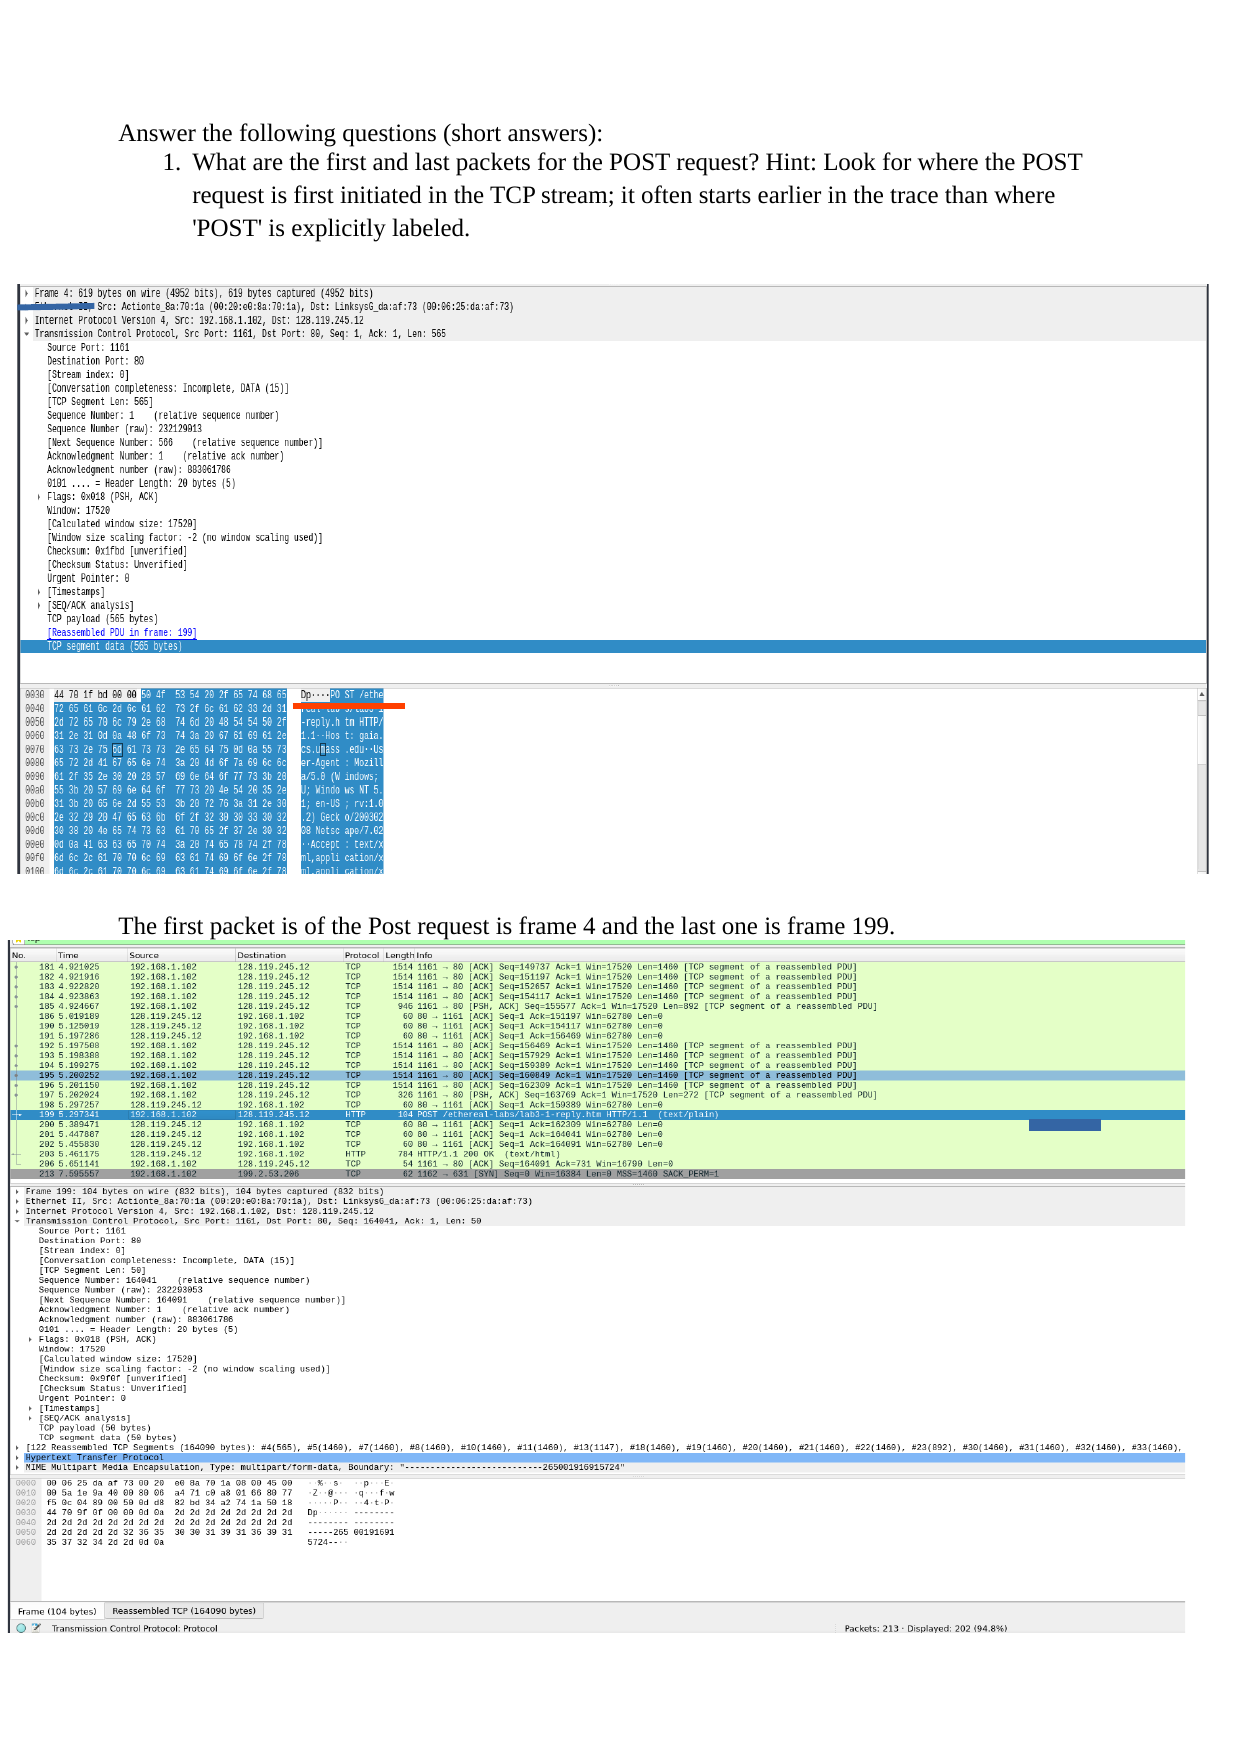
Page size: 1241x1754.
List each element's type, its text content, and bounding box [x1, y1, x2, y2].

picture [7, 940, 1186, 1633]
text Answer the following questions (short answers): [118, 118, 1122, 147]
picture [17, 284, 1209, 874]
list What are the first and last packets for the POST request? Hint: Look for where the POST request is first initiated in the TCP stream; it often starts earlier in the trace than where 'POST' is explicitly labeled. [162, 147, 1122, 242]
text The first packet is of the Post request is frame 4 and the last one is frame 199. [118, 911, 1122, 940]
